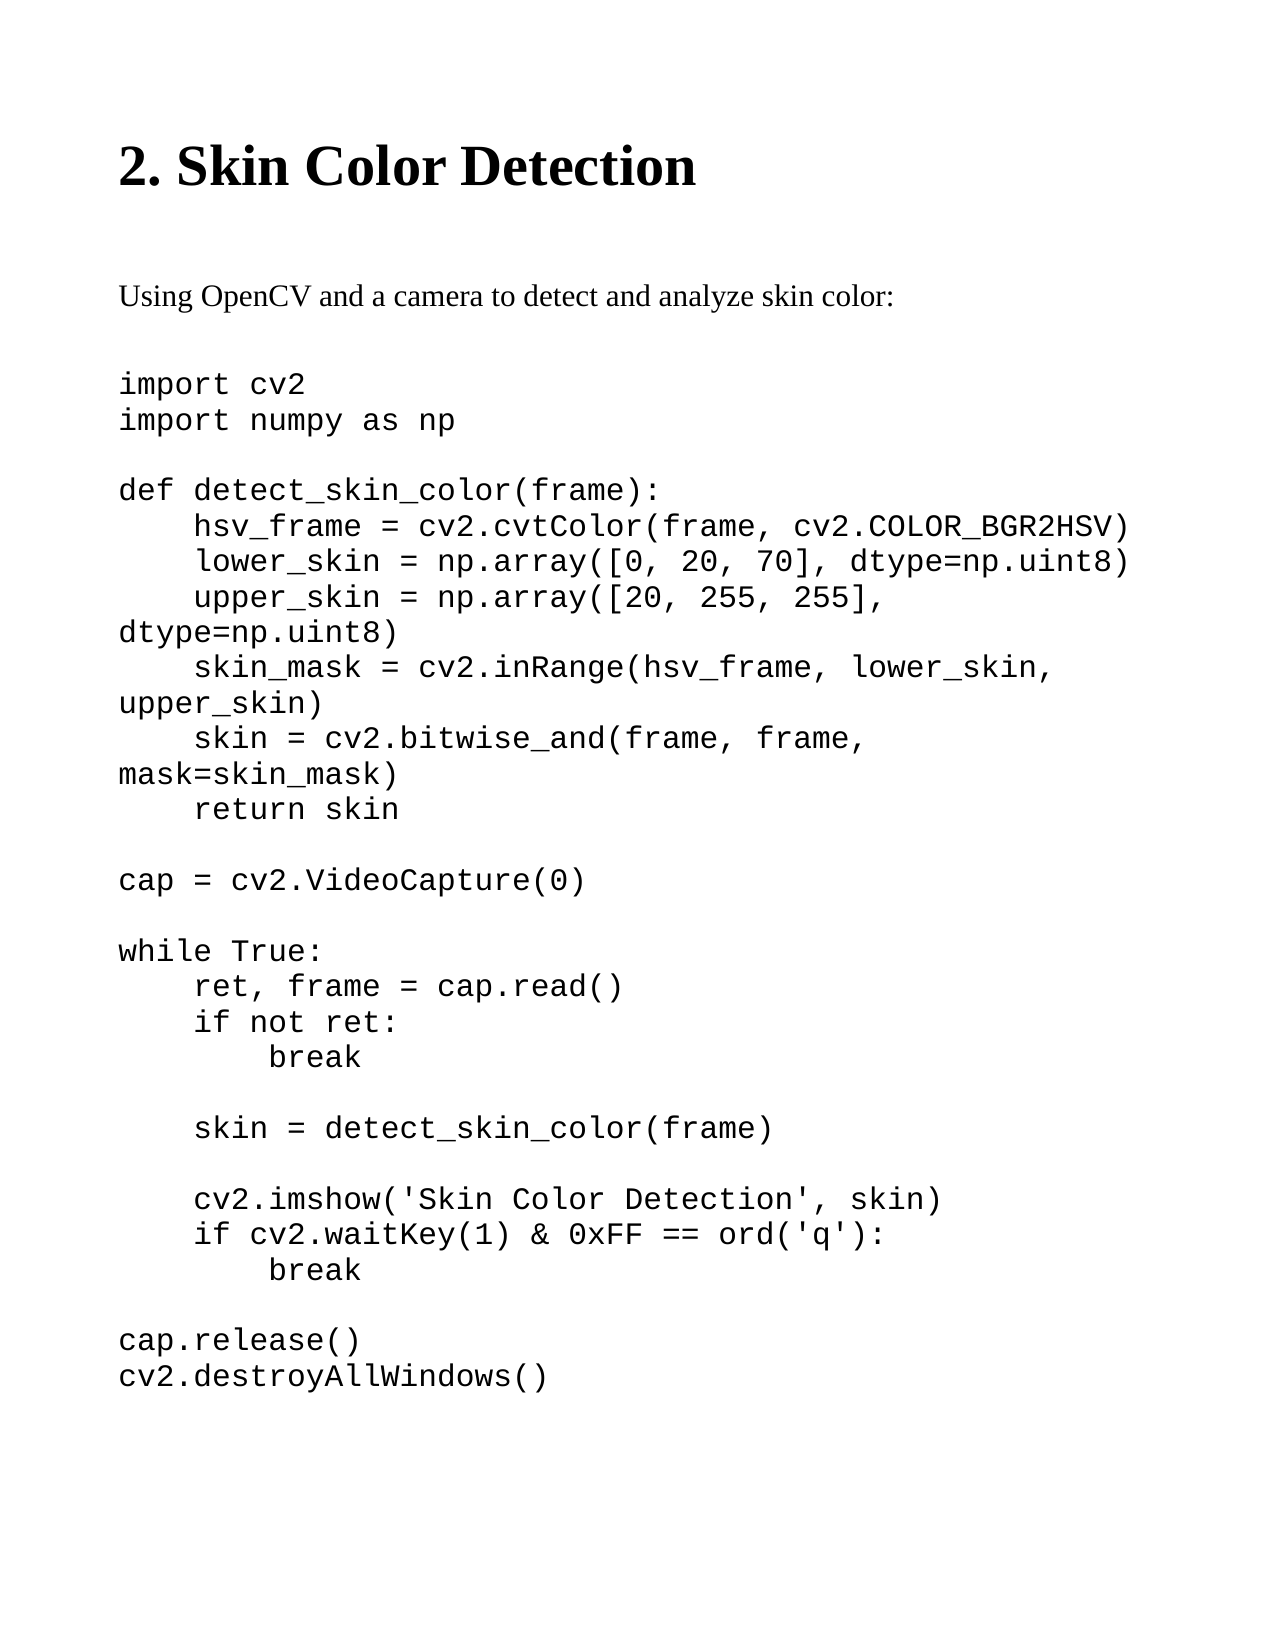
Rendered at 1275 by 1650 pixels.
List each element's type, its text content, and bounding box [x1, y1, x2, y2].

text cap.release() [118, 1325, 1157, 1360]
text ret, frame = cap.read() [118, 971, 1157, 1006]
text if not ret: [118, 1006, 1157, 1041]
text lower_skin = np.array([0, 20, 70], dtype=np.uint8) [118, 546, 1157, 581]
text skin_mask = cv2.inRange(hsv_frame, lower_skin, upper_skin) [118, 652, 1157, 723]
text break [118, 1041, 1157, 1077]
text return skin [118, 793, 1157, 829]
text skin = cv2.bitwise_and(frame, frame, mask=skin_mask) [118, 723, 1157, 793]
text Using OpenCV and a camera to detect and analyze skin color: [118, 277, 1157, 313]
text upper_skin = np.array([20, 255, 255], dtype=np.uint8) [118, 581, 1157, 652]
text cv2.destroyAllWindows() [118, 1360, 1157, 1396]
text cv2.imshow('Skin Color Detection', skin) [118, 1183, 1157, 1218]
text skin = detect_skin_color(frame) [118, 1112, 1157, 1148]
text import cv2 [118, 368, 1157, 404]
text import numpy as np [118, 404, 1157, 439]
text def detect_skin_color(frame): [118, 475, 1157, 510]
subtitle 2. Skin Color Detection [118, 131, 1157, 265]
text if cv2.waitKey(1) & 0xFF == ord('q'): [118, 1218, 1157, 1254]
text hsv_frame = cv2.cvtColor(frame, cv2.COLOR_BGR2HSV) [118, 510, 1157, 546]
text while True: [118, 935, 1157, 971]
text cap = cv2.VideoCapture(0) [118, 864, 1157, 900]
text break [118, 1254, 1157, 1289]
